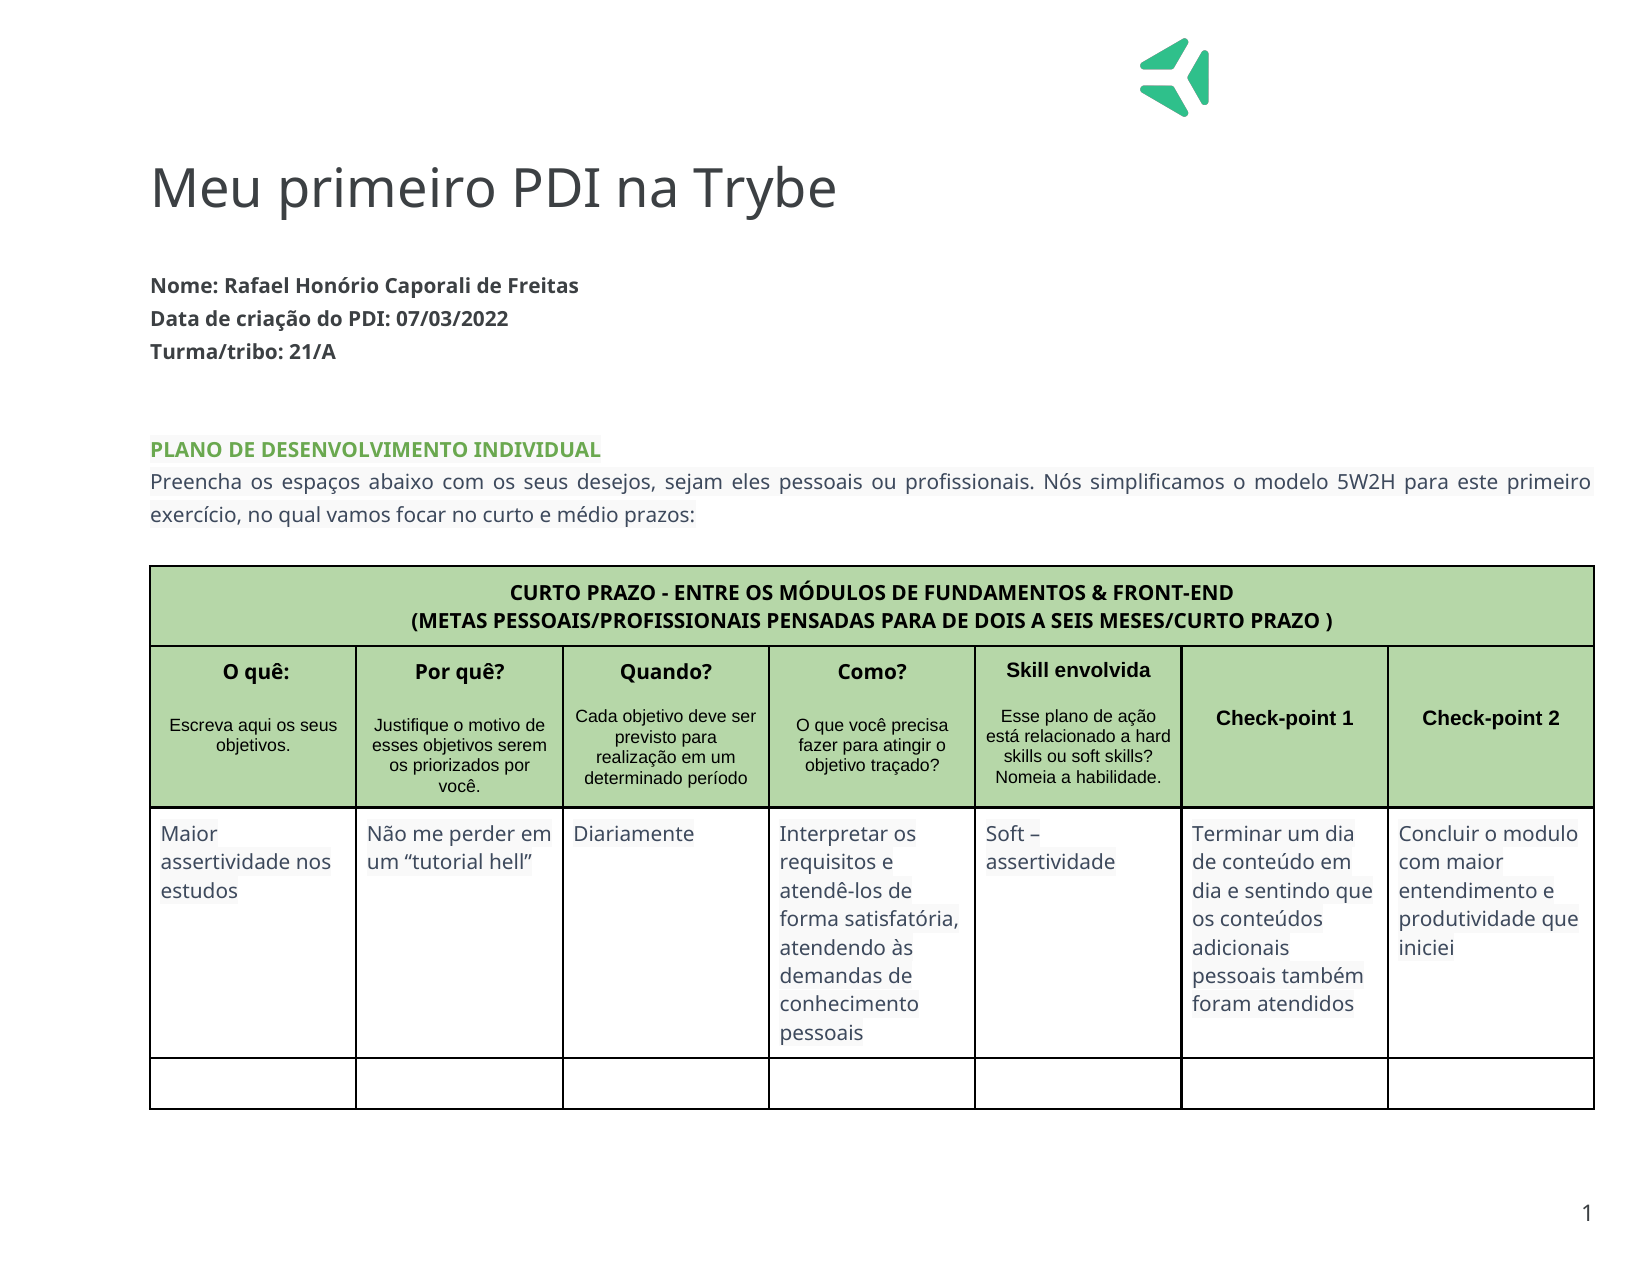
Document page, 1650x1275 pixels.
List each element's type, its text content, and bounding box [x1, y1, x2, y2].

table_cell [976, 1059, 1180, 1108]
table_cell [564, 1059, 768, 1108]
table_cell Interpretar os requisitos e atendê-los de forma satisfatória, atendendo às demandas de conhecimento pessoais [770, 809, 974, 1057]
text Turma/tribo: 21/A [150, 337, 1594, 365]
table_cell [1389, 1059, 1593, 1108]
picture [1132, 29, 1219, 99]
title Meu primeiro PDI na Trybe [150, 150, 1594, 224]
table_cell Check-point 2 [1389, 647, 1593, 806]
table_cell Como? O que você precisa fazer para atingir o objetivo traçado? [770, 647, 974, 806]
table_cell Concluir o modulo com maior entendimento e produtividade que iniciei [1389, 809, 1593, 1057]
text Nome: Rafael Honório Caporali de Freitas [150, 272, 1594, 300]
table_cell Check-point 1 [1183, 647, 1387, 806]
text Data de criação do PDI: 07/03/2022 [150, 304, 1594, 333]
table_cell Quando? Cada objetivo deve ser previsto para realização em um determinado período [564, 647, 768, 806]
table_cell Por quê? Justifique o motivo de esses objetivos serem os priorizados por você. [357, 647, 562, 806]
text PLANO DE DESENVOLVIMENTO INDIVIDUAL [150, 435, 1594, 463]
table_cell Soft – assertividade [976, 809, 1180, 1057]
table_cell [770, 1059, 974, 1108]
table_cell [1183, 1059, 1387, 1108]
table_cell Terminar um dia de conteúdo em dia e sentindo que os conteúdos adicionais pessoais também foram atendidos [1183, 809, 1387, 1057]
text Preencha os espaços abaixo com os seus desejos, sejam eles pessoais ou profissionais. Nós simplificamos o modelo 5W2H para este primeiro exercício, no qual vamos focar no curto e médio prazos: [150, 467, 1594, 528]
table_cell Skill envolvida Esse plano de ação está relacionado a hard skills ou soft skills? Nomeia a habilidade. [976, 647, 1180, 806]
table_cell Não me perder em um “tutorial hell” [357, 809, 562, 1057]
table_cell O quê: Escreva aqui os seus objetivos. [151, 647, 355, 806]
table_cell [357, 1059, 562, 1108]
table_cell Diariamente [564, 809, 768, 1057]
table_cell [151, 1059, 355, 1108]
table_header CURTO PRAZO - ENTRE OS MÓDULOS DE FUNDAMENTOS & FRONT-END (METAS PESSOAIS/PROFISSIONAIS PENSADAS PARA DE DOIS A SEIS MESES/CURTO PRAZO ) [151, 567, 1593, 645]
table_cell Maior assertividade nos estudos [151, 809, 355, 1057]
